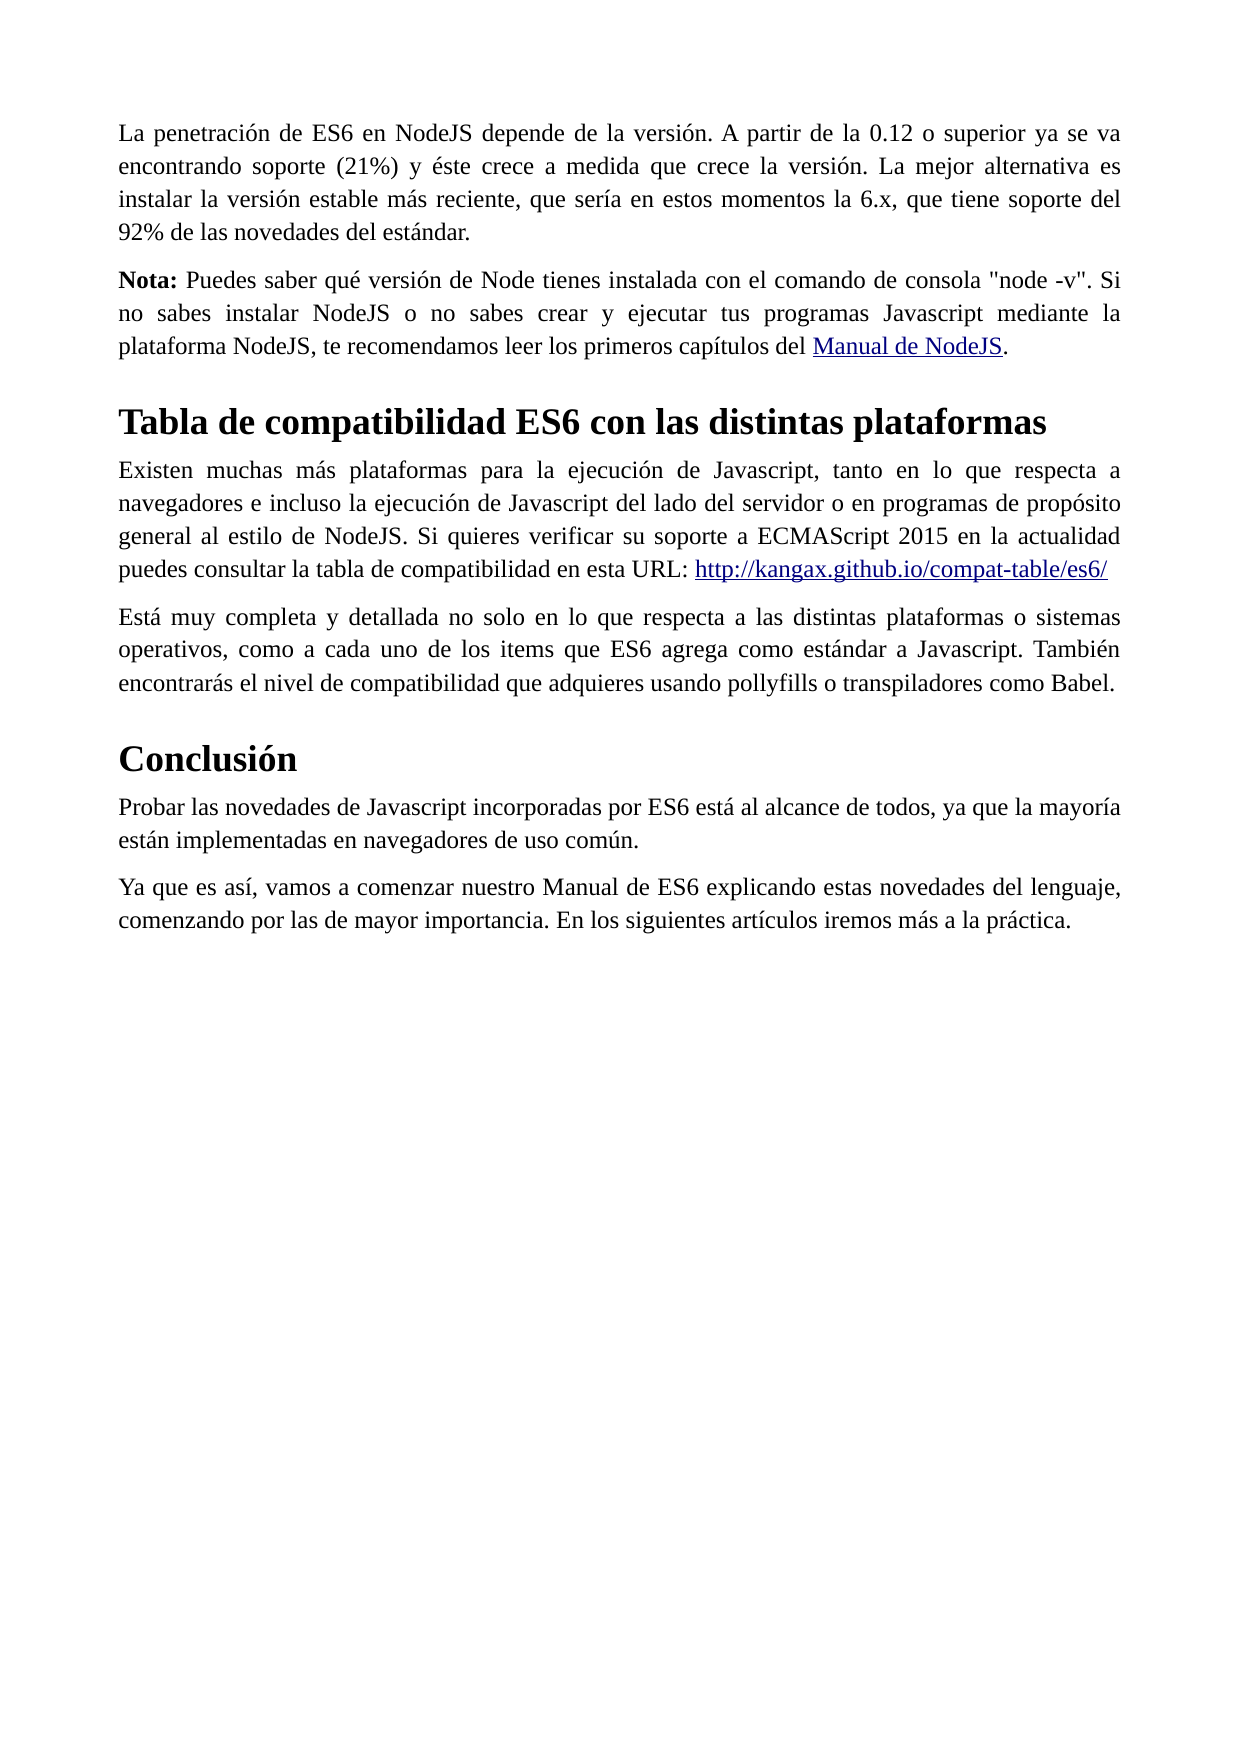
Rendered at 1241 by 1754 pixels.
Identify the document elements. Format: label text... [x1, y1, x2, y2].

subtitle Tabla de compatibilidad ES6 con las distintas plataformas [118, 399, 1122, 442]
text Probar las novedades de Javascript incorporadas por ES6 está al alcance de todos, ya que la mayoría están implementadas en navegadores de uso común. [118, 792, 1122, 853]
text Nota: Puedes saber qué versión de Node tienes instalada con el comando de consola "node -v". Si no sabes instalar NodeJS o no sabes crear y ejecutar tus programas Javascript mediante la plataforma NodeJS, te recomendamos leer los primeros capítulos del Manual de NodeJS. [118, 265, 1122, 359]
text La penetración de ES6 en NodeJS depende de la versión. A partir de la 0.12 o superior ya se va encontrando soporte (21%) y éste crece a medida que crece la versión. La mejor alternativa es instalar la versión estable más reciente, que sería en estos momentos la 6.x, que tiene soporte del 92% de las novedades del estándar. [118, 118, 1122, 246]
text Ya que es así, vamos a comenzar nuestro Manual de ES6 explicando estas novedades del lenguaje, comenzando por las de mayor importancia. En los siguientes artículos iremos más a la práctica. [118, 872, 1122, 934]
subtitle Conclusión [118, 736, 1122, 779]
text Está muy completa y detallada no solo en lo que respecta a las distintas plataformas o sistemas operativos, como a cada uno de los items que ES6 agrega como estándar a Javascript. También encontrarás el nivel de compatibilidad que adquieres usando pollyfills o transpiladores como Babel. [118, 602, 1122, 696]
text Existen muchas más plataformas para la ejecución de Javascript, tanto en lo que respecta a navegadores e incluso la ejecución de Javascript del lado del servidor o en programas de propósito general al estilo de NodeJS. Si quieres verificar su soporte a ECMAScript 2015 en la actualidad puedes consultar la tabla de compatibilidad en esta URL: http://kangax.github.io/compat-table/es6/ [118, 455, 1122, 583]
